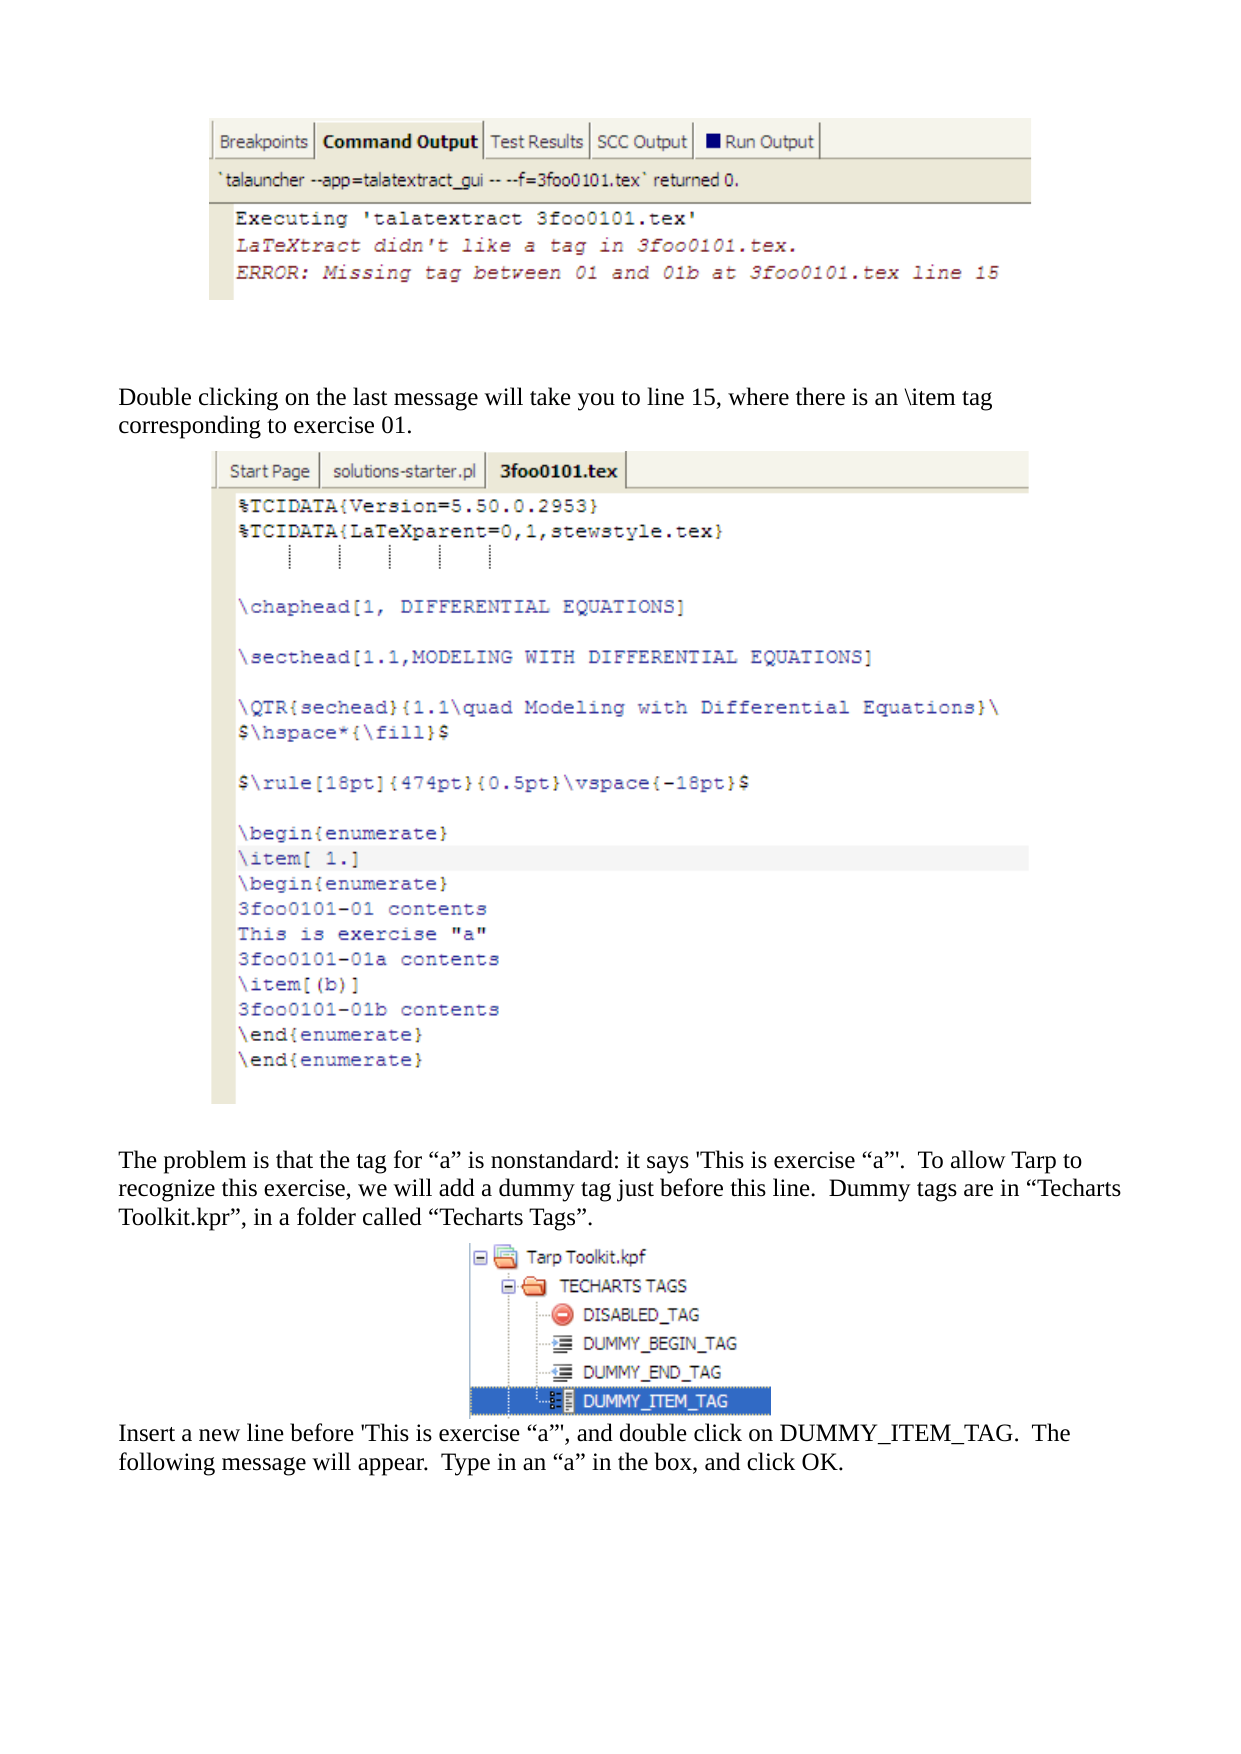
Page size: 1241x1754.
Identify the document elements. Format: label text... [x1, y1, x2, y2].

text The problem is that the tag for “a” is nonstandard: it says 'This is exercise “a”'. To allow Tarp to recognize this exercise, we will add a dummy tag just before this line. Dummy tags are in “Techarts Toolkit.kpr”, in a folder called “Techarts Tags”. [118, 1145, 1122, 1231]
text Double clicking on the last message will take you to line 15, where there is an \item tag corresponding to exercise 01. [118, 382, 1122, 439]
text Insert a new line before 'This is exercise “a”', and double click on DUMMY_ITEM_TAG. The following message will appear. Type in an “a” in the box, and click OK. [118, 1243, 1122, 1476]
